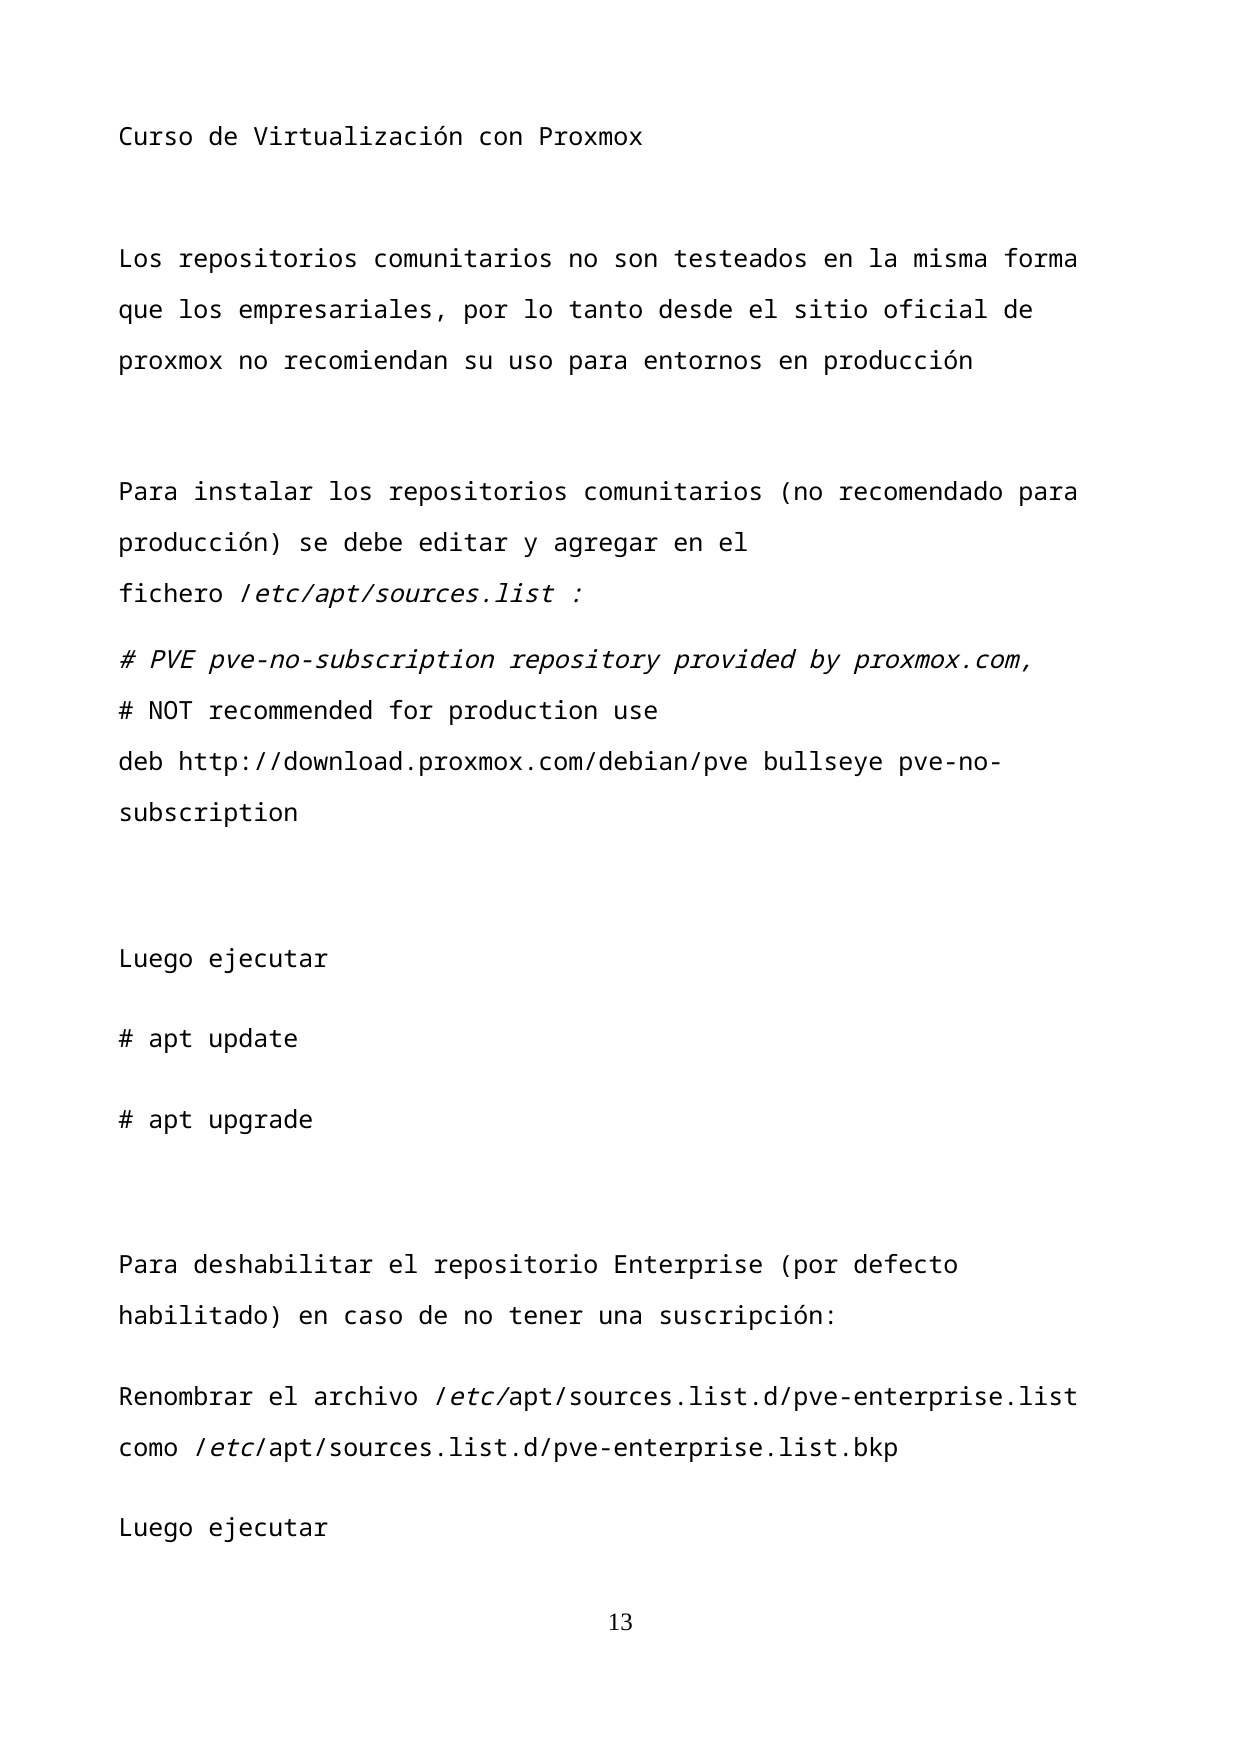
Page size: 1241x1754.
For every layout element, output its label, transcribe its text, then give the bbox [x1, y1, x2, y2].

text # apt upgrade [118, 1101, 1122, 1135]
text # PVE pve-no-subscription repository provided by proxmox.com, [118, 642, 1122, 676]
text # apt update [118, 1021, 1122, 1055]
text Los repositorios comunitarios no son testeados en la misma forma que los empresariales, por lo tanto desde el sitio oficial de proxmox no recomiendan su uso para entornos en producción [118, 241, 1122, 377]
text Renombrar el archivo /etc/apt/sources.list.d/pve-enterprise.list como /etc/apt/sources.list.d/pve-enterprise.list.bkp [118, 1378, 1122, 1463]
text Para deshabilitar el repositorio Enterprise (por defecto habilitado) en caso de no tener una suscripción: [118, 1247, 1122, 1332]
text deb http://download.proxmox.com/debian/pve bullseye pve-no-subscription [118, 744, 1122, 829]
text # NOT recommended for production use [118, 693, 1122, 727]
text Luego ejecutar [118, 1510, 1122, 1544]
text Luego ejecutar [118, 940, 1122, 974]
text Para instalar los repositorios comunitarios (no recomendado para producción) se debe editar y agregar en el fichero /etc/apt/sources.list : [118, 474, 1122, 610]
